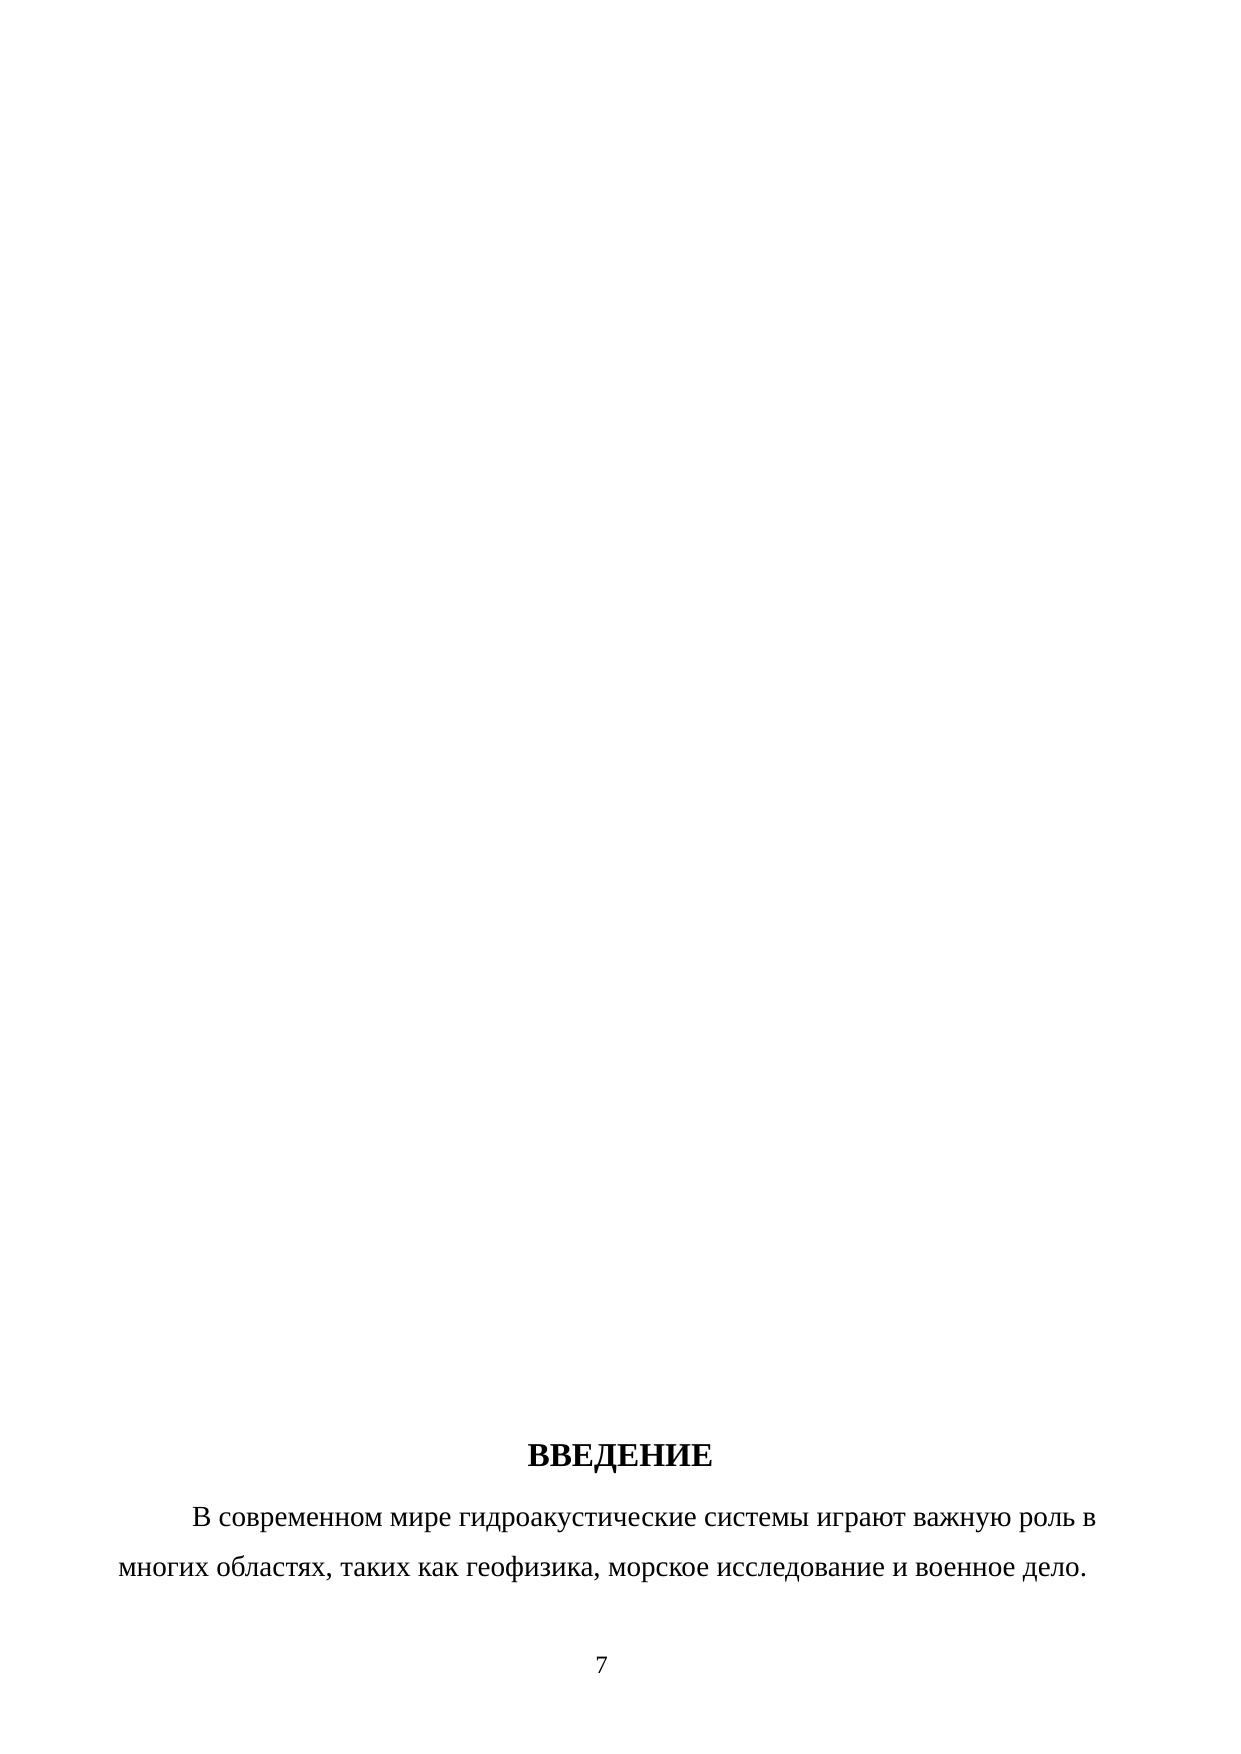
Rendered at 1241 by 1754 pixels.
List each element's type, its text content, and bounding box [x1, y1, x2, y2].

text В современном мире гидроакустические системы играют важную роль в многих областях, таких как геофизика, морское исследование и военное дело. [118, 1499, 1122, 1583]
subtitle ВВЕДЕНИЕ [118, 1435, 1122, 1473]
